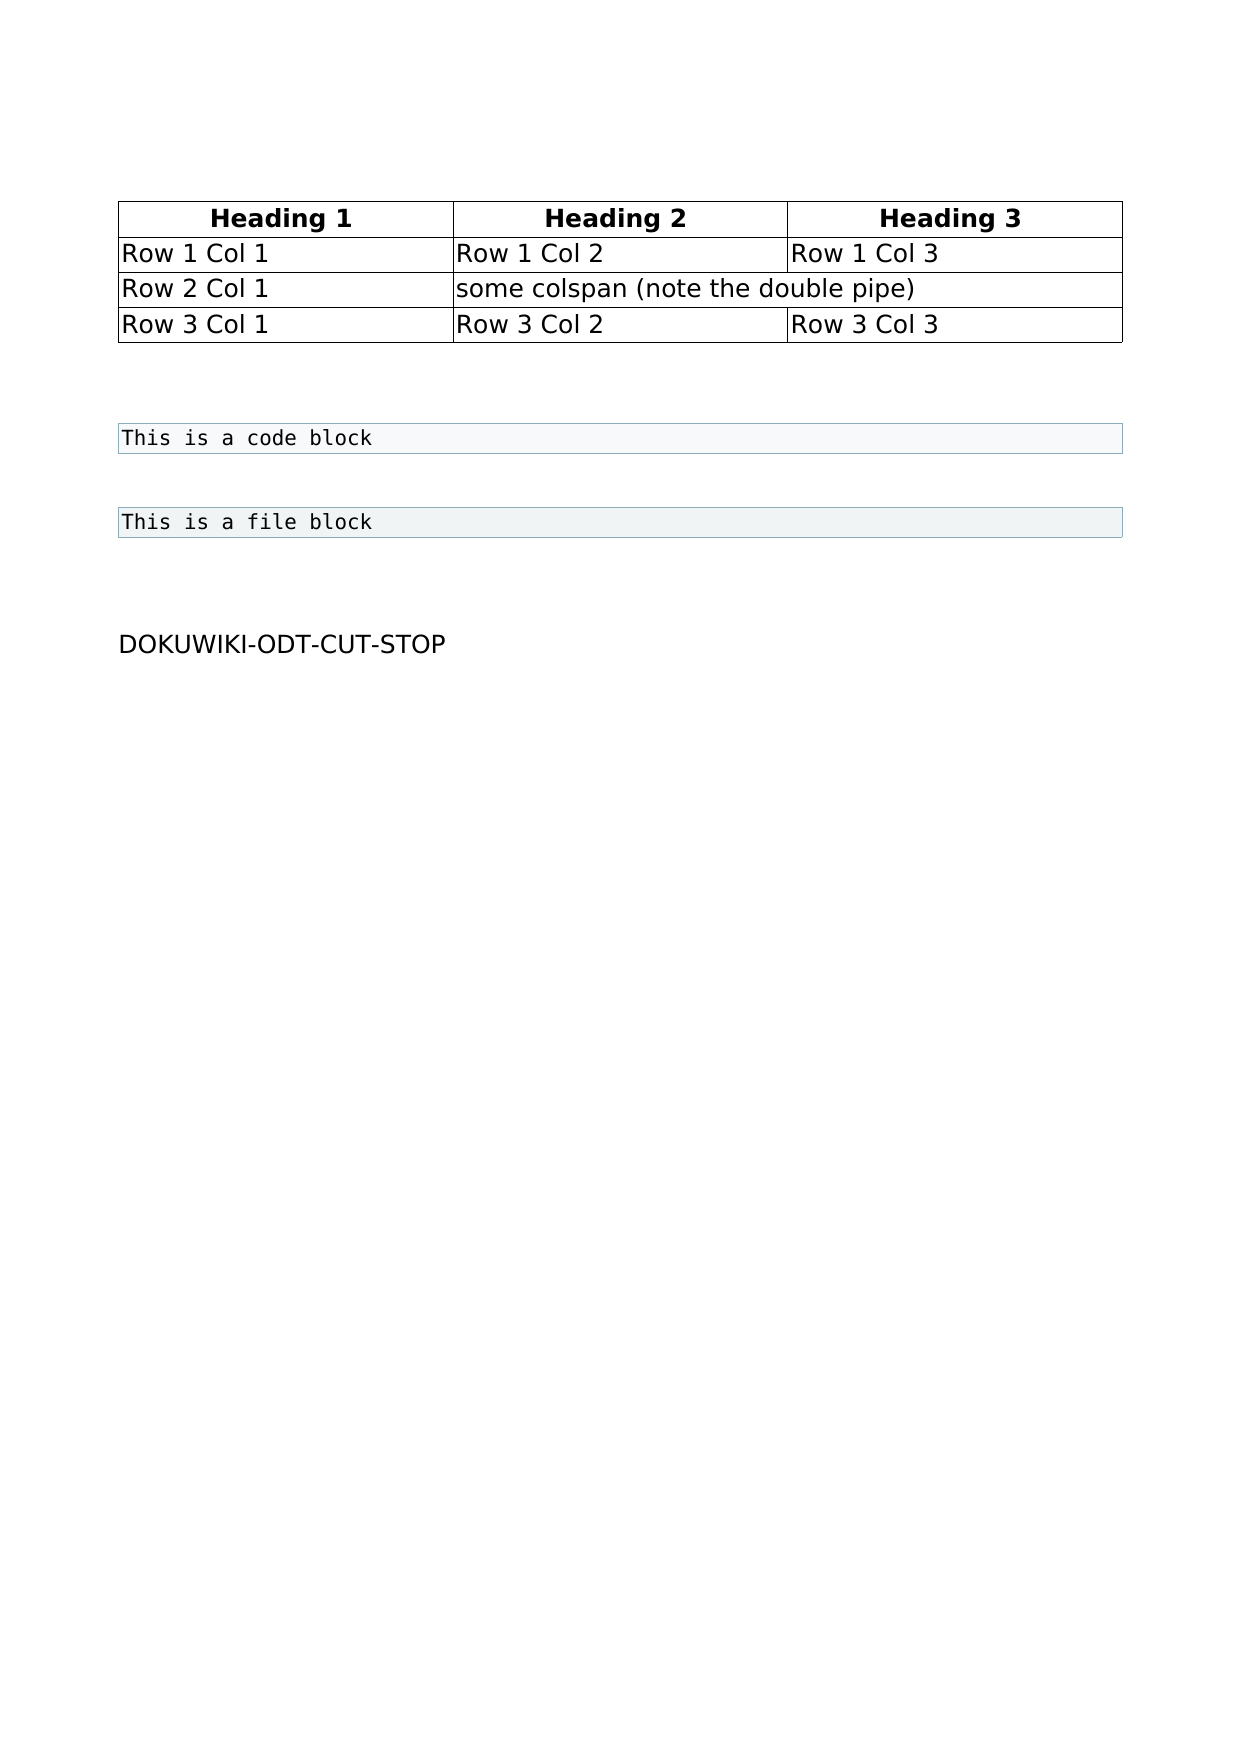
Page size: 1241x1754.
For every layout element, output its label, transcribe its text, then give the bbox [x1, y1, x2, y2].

table_cell some colspan (note the double pipe) [454, 273, 1122, 307]
table_cell Row 3 Col 3 [788, 308, 1122, 342]
table_header Heading 1 [119, 202, 453, 237]
table_cell Row 1 Col 1 [119, 238, 453, 272]
table_header Heading 2 [454, 202, 787, 237]
text DOKUWIKI-ODT-CUT-STOP [118, 630, 1122, 659]
table_cell Row 1 Col 3 [788, 238, 1122, 272]
text This is a code block [119, 424, 1122, 453]
table_cell Row 3 Col 1 [119, 308, 453, 342]
table_cell Row 1 Col 2 [454, 238, 787, 272]
table_header Heading 3 [788, 202, 1122, 237]
text This is a file block [119, 508, 1122, 537]
table_cell Row 2 Col 1 [119, 273, 453, 307]
table_cell Row 3 Col 2 [454, 308, 787, 342]
